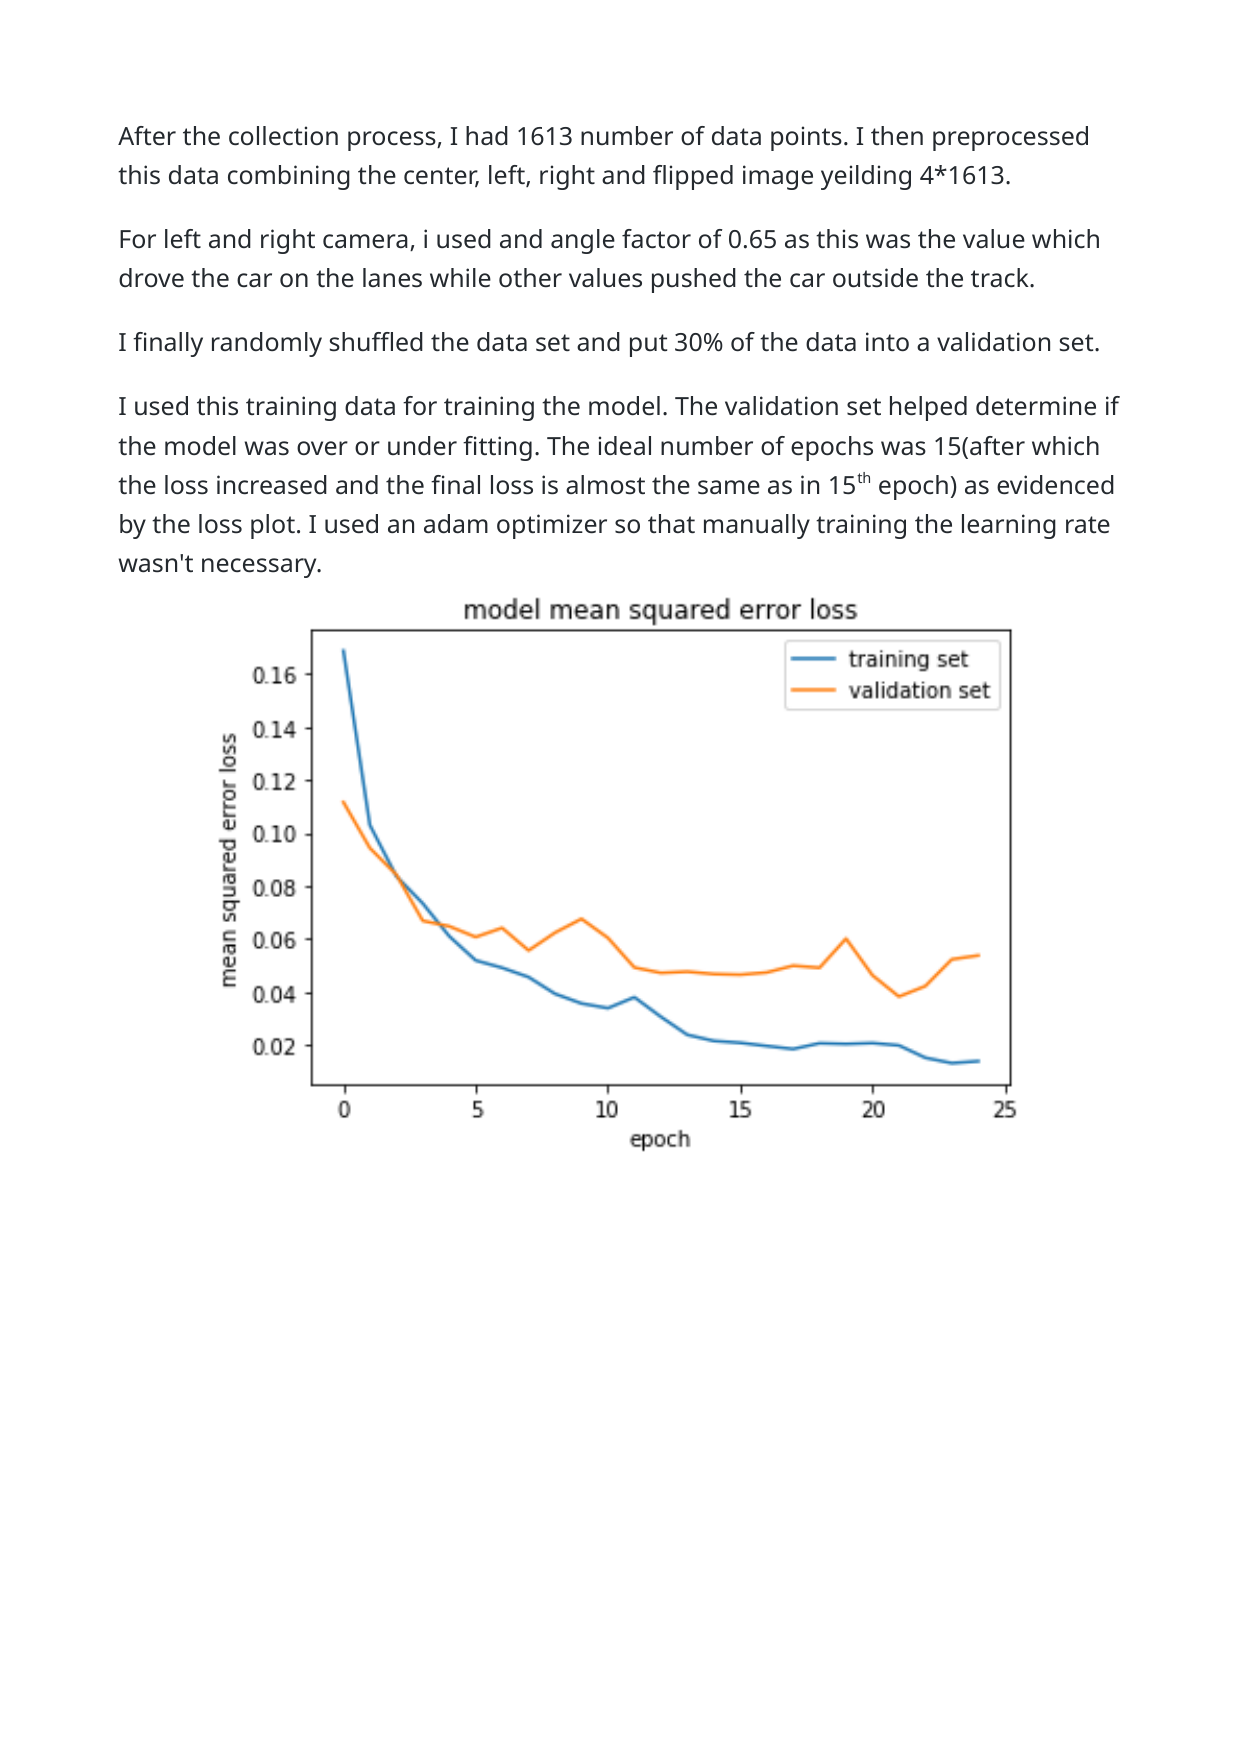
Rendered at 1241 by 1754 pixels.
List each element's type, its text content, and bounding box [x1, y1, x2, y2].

text I finally randomly shuffled the data set and put 30% of the data into a validation set. [118, 325, 1122, 359]
picture [207, 584, 1033, 1164]
text For left and right camera, i used and angle factor of 0.65 as this was the value which drove the car on the lanes while other values pushed the car outside the track. [118, 221, 1122, 295]
text I used this training data for training the model. The validation set helped determine if the model was over or under fitting. The ideal number of epochs was 15(after which the loss increased and the final loss is almost the same as in 15th epoch) as evidenced by the loss plot. I used an adam optimizer so that manually training the learning rate wasn't necessary. [118, 389, 1122, 580]
text After the collection process, I had 1613 number of data points. I then preprocessed this data combining the center, left, right and flipped image yeilding 4*1613. [118, 118, 1122, 191]
